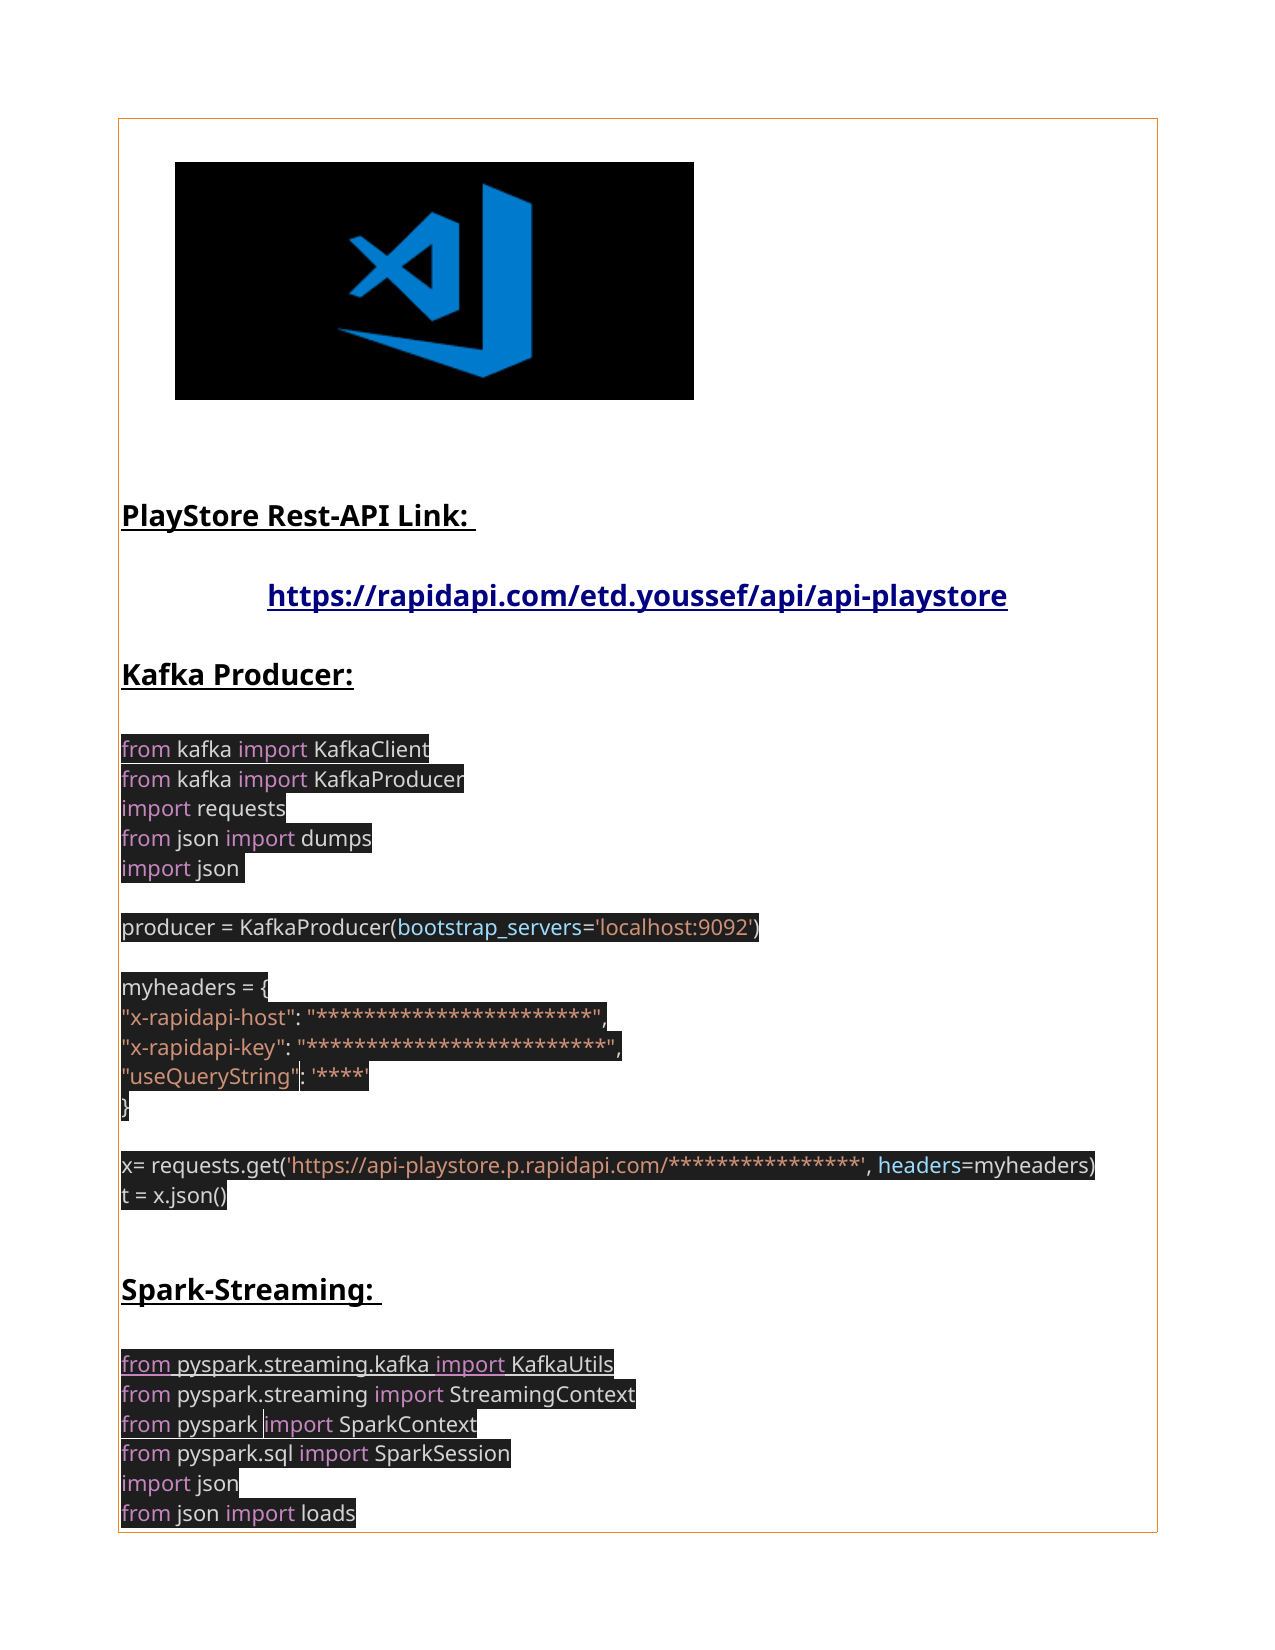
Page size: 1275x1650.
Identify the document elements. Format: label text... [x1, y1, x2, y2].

text from kafka import KafkaClient [121, 734, 1154, 763]
text import json [121, 853, 1154, 883]
text "x-rapidapi-key": "*************************", [121, 1031, 1154, 1061]
text } [121, 1091, 1154, 1121]
text "x-rapidapi-host": "***********************", [121, 1002, 1154, 1031]
text import requests [121, 793, 1154, 823]
text x= requests.get('https://api-playstore.p.rapidapi.com/****************', headers=myheaders) [121, 1151, 1154, 1180]
text import json [121, 1468, 1154, 1498]
text from json import loads [121, 1498, 1154, 1528]
text from json import dumps [121, 823, 1154, 853]
text from pyspark.sql import SparkSession [121, 1438, 1154, 1468]
text PlayStore Rest-API Link: [121, 496, 1154, 535]
text from kafka import KafkaProducer [121, 763, 1154, 793]
text Spark-Streaming: [121, 1270, 1154, 1309]
text t = x.json() [121, 1180, 1154, 1210]
text from pyspark import SparkContext [121, 1409, 1154, 1438]
text from pyspark.streaming.kafka import KafkaUtils [121, 1349, 1154, 1379]
text https://rapidapi.com/etd.youssef/api/api-playstore [121, 575, 1154, 615]
text "useQueryString": '****' [121, 1061, 1154, 1091]
text myheaders = { [121, 972, 1154, 1002]
text Kafka Producer: [121, 654, 1154, 694]
picture [175, 162, 694, 400]
text from pyspark.streaming import StreamingContext [121, 1379, 1154, 1409]
text producer = KafkaProducer(bootstrap_servers='localhost:9092') [121, 912, 1154, 942]
